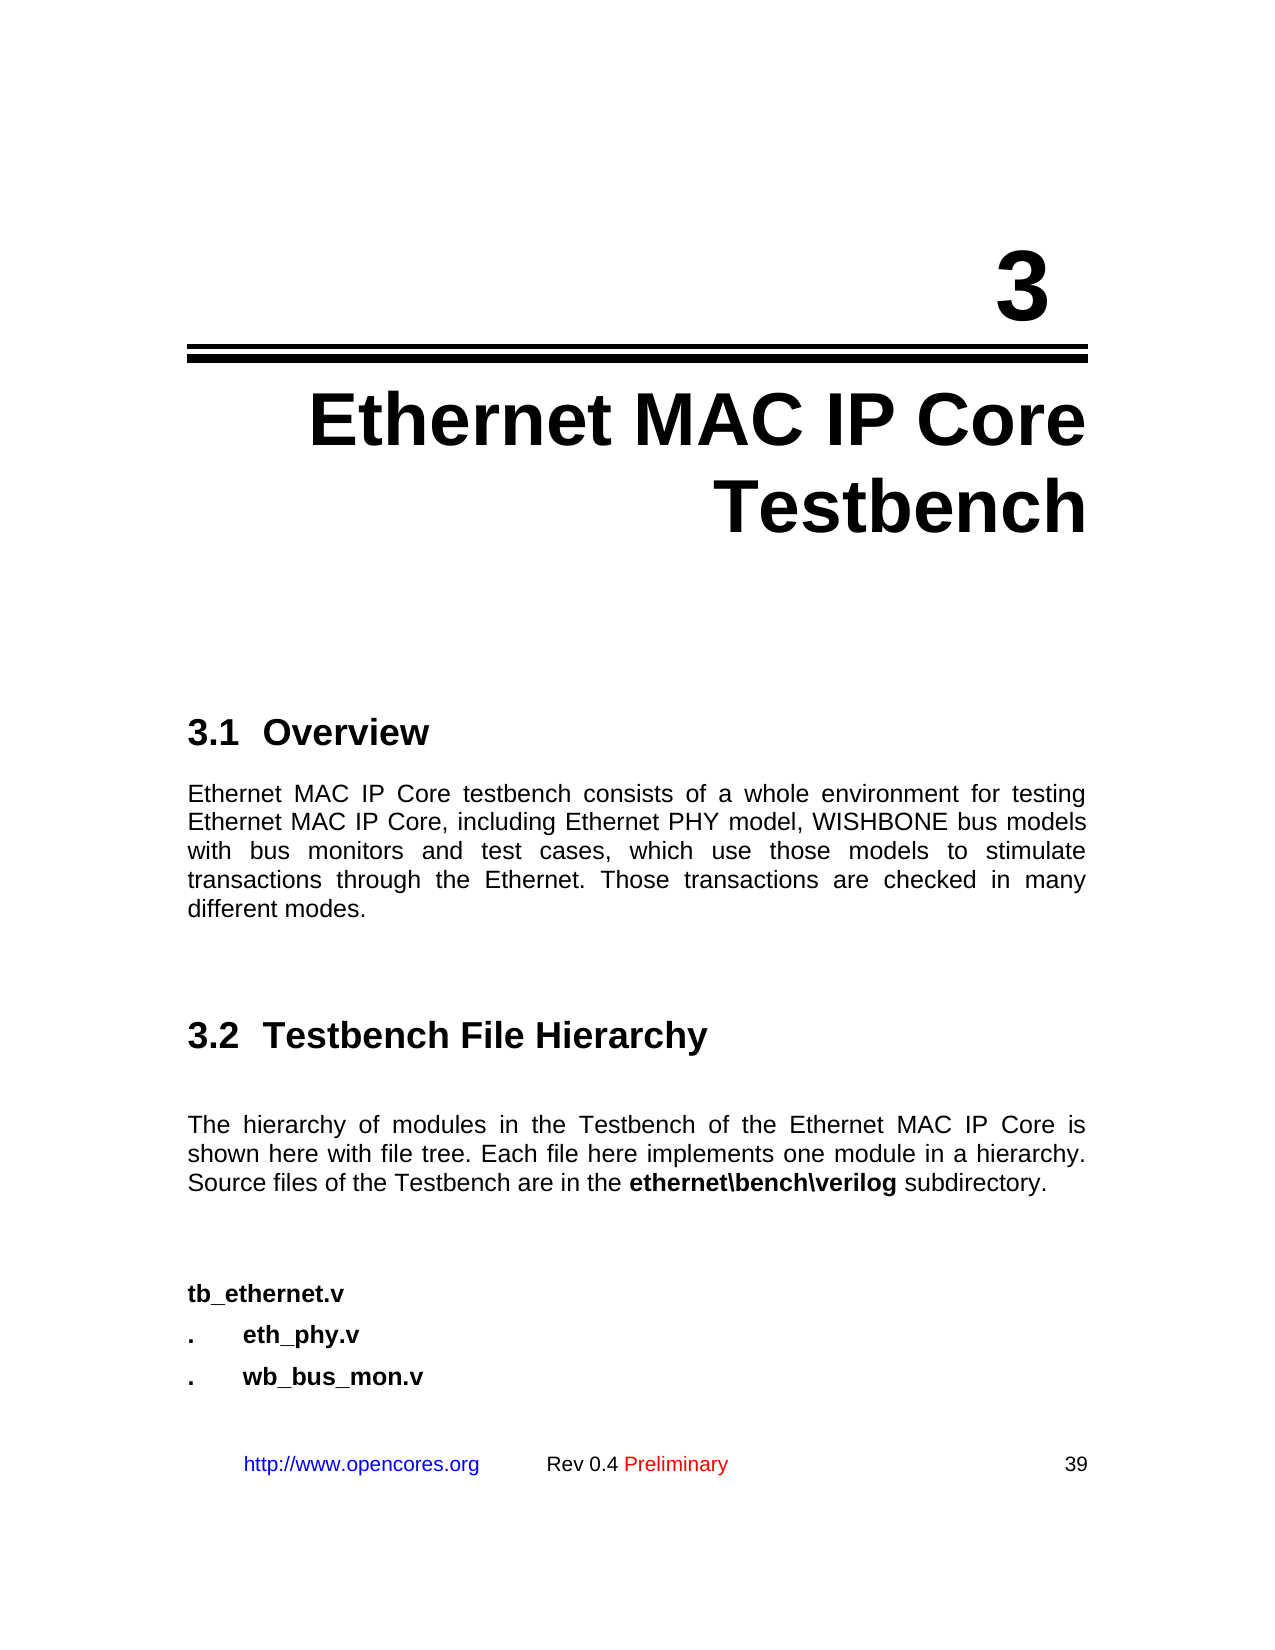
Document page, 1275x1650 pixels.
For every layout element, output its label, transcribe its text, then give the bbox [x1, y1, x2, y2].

text The hierarchy of modules in the Testbench of the Ethernet MAC IP Core is shown here with file tree. Each file here implements one module in a hierarchy. Source files of the Testbench are in the ethernet\bench\verilog subdirectory. [187, 1110, 1088, 1197]
subtitle Ethernet MAC IP Core Testbench [187, 375, 1088, 548]
text . wb_bus_mon.v [187, 1362, 1088, 1390]
text . eth_phy.v [187, 1320, 1088, 1349]
subtitle 3.2 Testbench File Hierarchy [187, 1013, 1088, 1057]
text tb_ethernet.v [187, 1279, 1088, 1308]
subtitle 3.1 Overview [187, 710, 1088, 753]
text Ethernet MAC IP Core testbench consists of a whole environment for testing Ethernet MAC IP Core, including Ethernet PHY model, WISHBONE bus models with bus monitors and test cases, which use those models to stimulate transactions through the Ethernet. Those transactions are checked in many different modes. [187, 778, 1088, 922]
